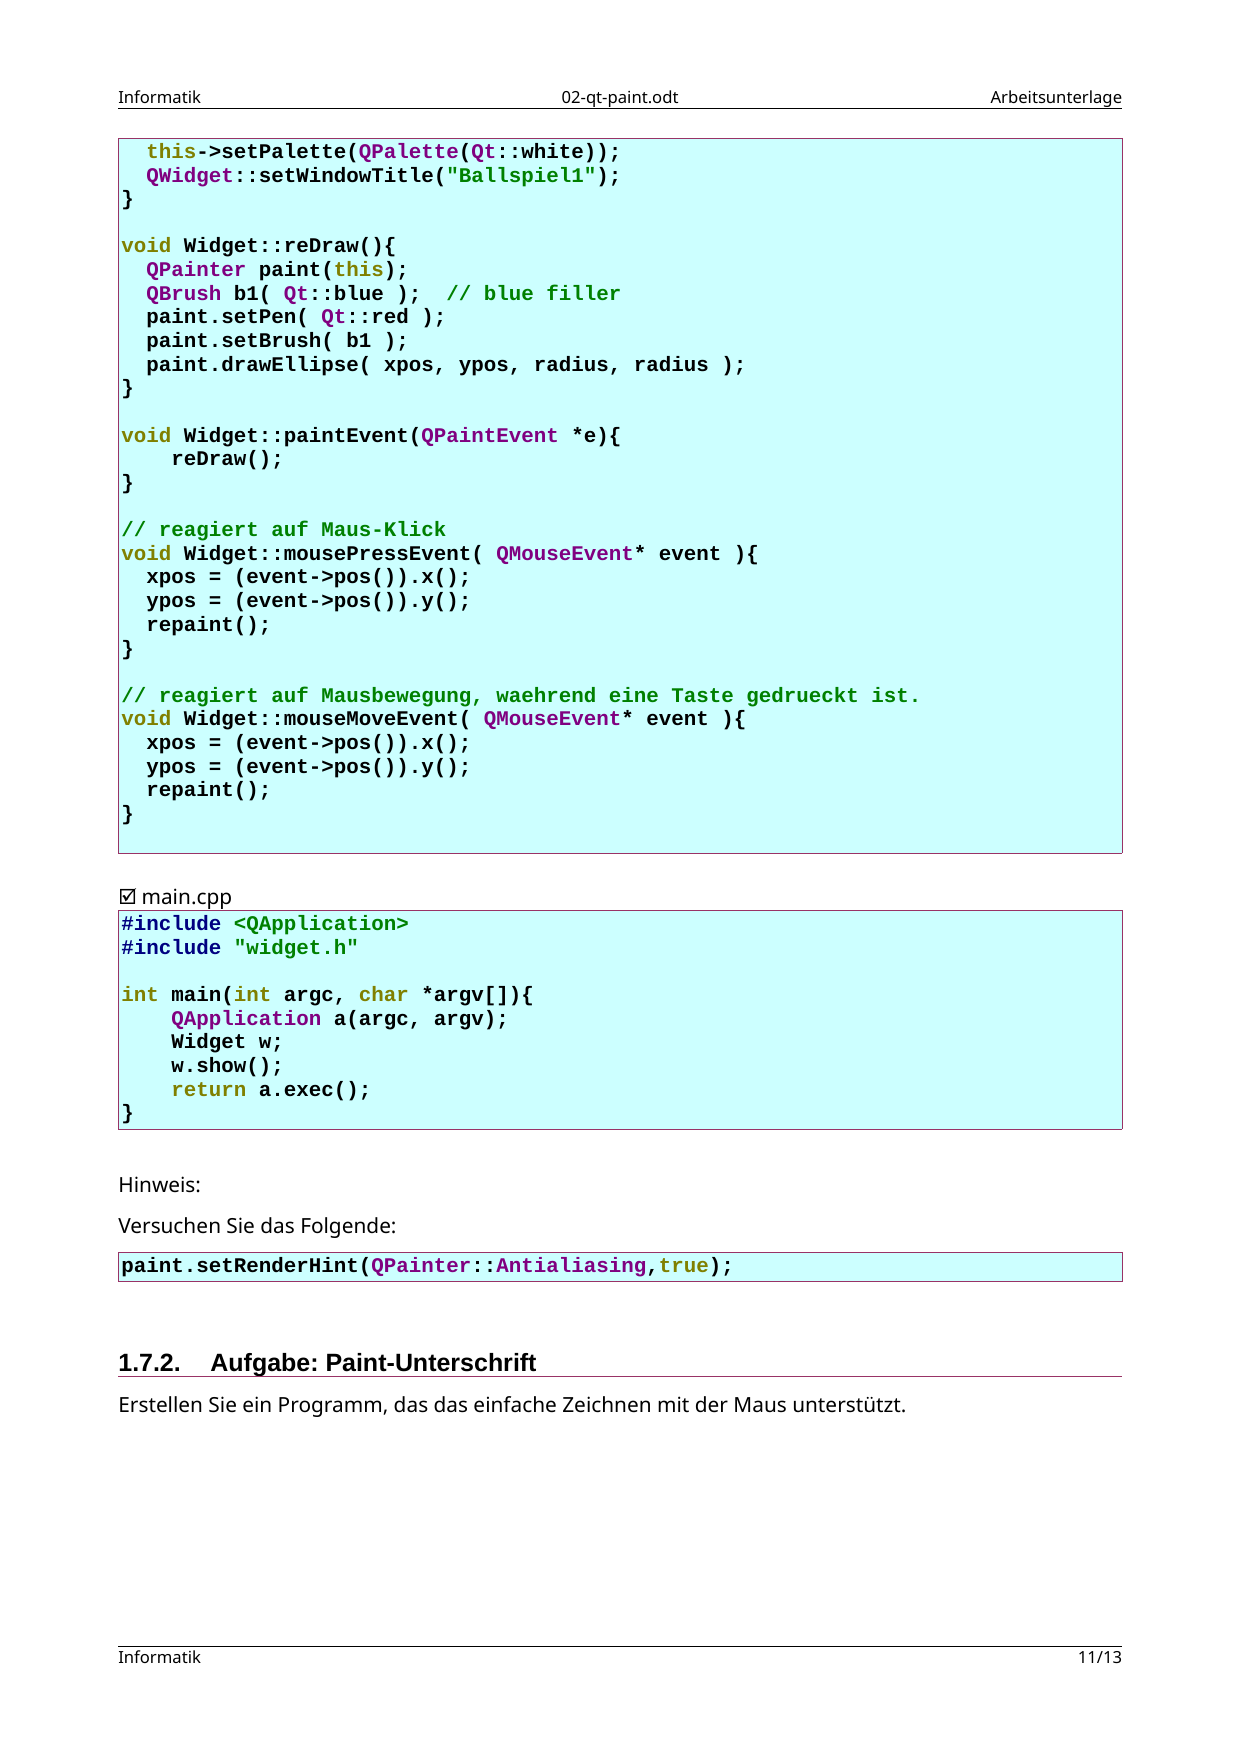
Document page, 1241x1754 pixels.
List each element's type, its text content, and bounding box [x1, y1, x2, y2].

text #include "widget.h" [119, 934, 1122, 957]
text xpos = (event->pos()).x(); [119, 729, 1122, 753]
text } [119, 634, 1122, 658]
text xpos = (event->pos()).x(); [119, 563, 1122, 587]
text paint.setPen( Qt::red ); [119, 303, 1122, 327]
text void Widget::mousePressEvent( QMouseEvent* event ){ [119, 540, 1122, 563]
text QApplication a(argc, argv); [119, 1005, 1122, 1028]
text ypos = (event->pos()).y(); [119, 753, 1122, 776]
text void Widget::paintEvent(QPaintEvent *e){ [119, 422, 1122, 445]
text int main(int argc, char *argv[]){ [119, 981, 1122, 1005]
text return a.exec(); [119, 1076, 1122, 1099]
text Hinweis: [118, 1170, 1122, 1198]
text // reagiert auf Maus-Klick [119, 516, 1122, 540]
text paint.setBrush( b1 ); [119, 327, 1122, 351]
text paint.drawEllipse( xpos, ypos, radius, radius ); [119, 351, 1122, 374]
text // reagiert auf Mausbewegung, waehrend eine Taste gedrueckt ist. [119, 682, 1122, 705]
text ypos = (event->pos()).y(); [119, 587, 1122, 611]
text void Widget::mouseMoveEvent( QMouseEvent* event ){ [119, 705, 1122, 729]
text Erstellen Sie ein Programm, das das einfache Zeichnen mit der Maus unterstützt. [118, 1390, 1122, 1418]
text paint.setRenderHint(QPainter::Antialiasing,true); [119, 1253, 1122, 1281]
text Versuchen Sie das Folgende: [118, 1211, 1122, 1239]
text w.show(); [119, 1052, 1122, 1076]
text } [119, 800, 1122, 824]
text reDraw(); [119, 445, 1122, 469]
text #include <QApplication> [119, 911, 1122, 934]
list main.cpp [118, 882, 1122, 910]
text QPainter paint(this); [119, 256, 1122, 280]
text } [119, 374, 1122, 398]
text QBrush b1( Qt::blue ); // blue filler [119, 280, 1122, 303]
text Widget w; [119, 1028, 1122, 1052]
text this->setPalette(QPalette(Qt::white)); [119, 139, 1122, 162]
text QWidget::setWindowTitle("Ballspiel1"); [119, 162, 1122, 185]
text } [119, 469, 1122, 493]
text } [119, 185, 1122, 209]
text repaint(); [119, 776, 1122, 800]
text } [119, 1099, 1122, 1129]
text void Widget::reDraw(){ [119, 232, 1122, 256]
subtitle Aufgabe: Paint-Unterschrift [118, 1347, 1122, 1376]
text repaint(); [119, 611, 1122, 634]
